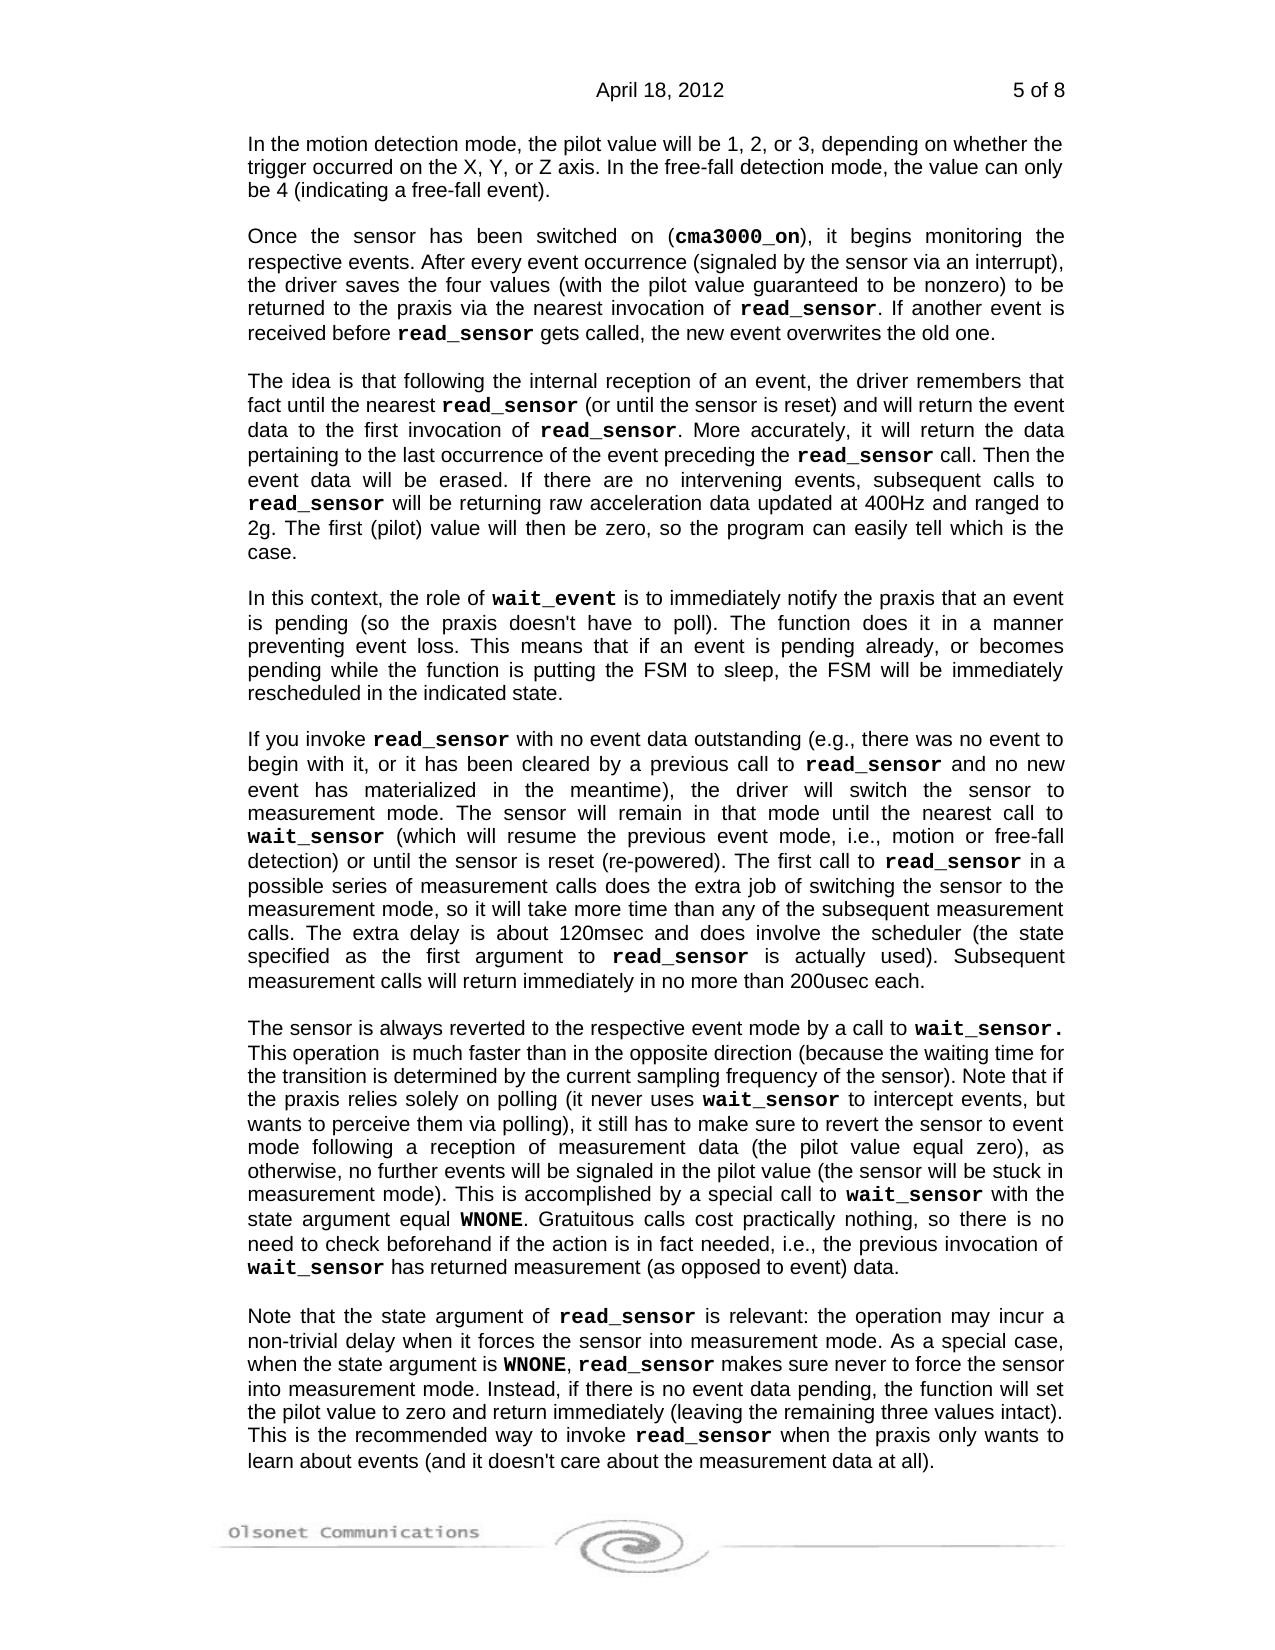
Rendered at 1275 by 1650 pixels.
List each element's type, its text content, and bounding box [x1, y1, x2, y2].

text Note that the state argument of read_sensor is relevant: the operation may incur a non-trivial delay when it forces the sensor into measurement mode. As a special case, when the state argument is WNONE, read_sensor makes sure never to force the sensor into measurement mode. Instead, if there is no event data pending, the function will set the pilot value to zero and return immediately (leaving the remaining three values intact). This is the recommended way to invoke read_sensor when the praxis only wants to learn about events (and it doesn't care about the measurement data at all). [247, 1304, 1065, 1472]
text In this context, the role of wait_event is to immediately notify the praxis that an event is pending (so the praxis doesn't have to poll). The function does it in a manner preventing event loss. This means that if an event is pending already, or becomes pending while the function is putting the FSM to sleep, the FSM will be immediately rescheduled in the indicated state. [247, 587, 1065, 705]
text In the motion detection mode, the pilot value will be 1, 2, or 3, depending on whether the trigger occurred on the X, Y, or Z axis. In the free-fall detection mode, the value can only be 4 (indicating a free-fall event). [247, 132, 1065, 202]
picture [210, 1504, 1065, 1596]
text Once the sensor has been switched on (cma3000_on), it begins monitoring the respective events. After every event occurrence (signaled by the sensor via an interrupt), the driver saves the four values (with the pilot value guaranteed to be nonzero) to be returned to the praxis via the nearest invocation of read_sensor. If another event is received before read_sensor gets called, the new event overwrites the old one. [247, 225, 1065, 347]
text The sensor is always reverted to the respective event mode by a call to wait_sensor. This operation is much faster than in the opposite direction (because the waiting time for the transition is determined by the current sampling frequency of the sensor). Note that if the praxis relies solely on polling (it never uses wait_sensor to intercept events, but wants to perceive them via polling), it still has to make sure to revert the sensor to event mode following a reception of measurement data (the pilot value equal zero), as otherwise, no further events will be signaled in the pilot value (the sensor will be stuck in measurement mode). This is accomplished by a special call to wait_sensor with the state argument equal WNONE. Gratuitous calls cost practically nothing, so there is no need to check beforehand if the action is in fact needed, i.e., the previous invocation of wait_sensor has returned measurement (as opposed to event) data. [247, 1016, 1065, 1281]
text If you invoke read_sensor with no event data outstanding (e.g., there was no event to begin with it, or it has been cleared by a previous call to read_sensor and no new event has materialized in the meantime), the driver will switch the sensor to measurement mode. The sensor will remain in that mode until the nearest call to wait_sensor (which will resume the previous event mode, i.e., motion or free-fall detection) or until the sensor is reset (re-powered). The first call to read_sensor in a possible series of measurement calls does the extra job of switching the sensor to the measurement mode, so it will take more time than any of the subsequent measurement calls. The extra delay is about 120msec and does involve the scheduler (the state specified as the first argument to read_sensor is actually used). Subsequent measurement calls will return immediately in no more than 200usec each. [247, 728, 1065, 993]
text The idea is that following the internal reception of an event, the driver remembers that fact until the nearest read_sensor (or until the sensor is reset) and will return the event data to the first invocation of read_sensor. More accurately, it will return the data pertaining to the last occurrence of the event preceding the read_sensor call. Then the event data will be erased. If there are no intervening events, subsequent calls to read_sensor will be returning raw acceleration data updated at 400Hz and ranged to 2g. The first (pilot) value will then be zero, so the program can easily tell which is the case. [247, 370, 1065, 563]
